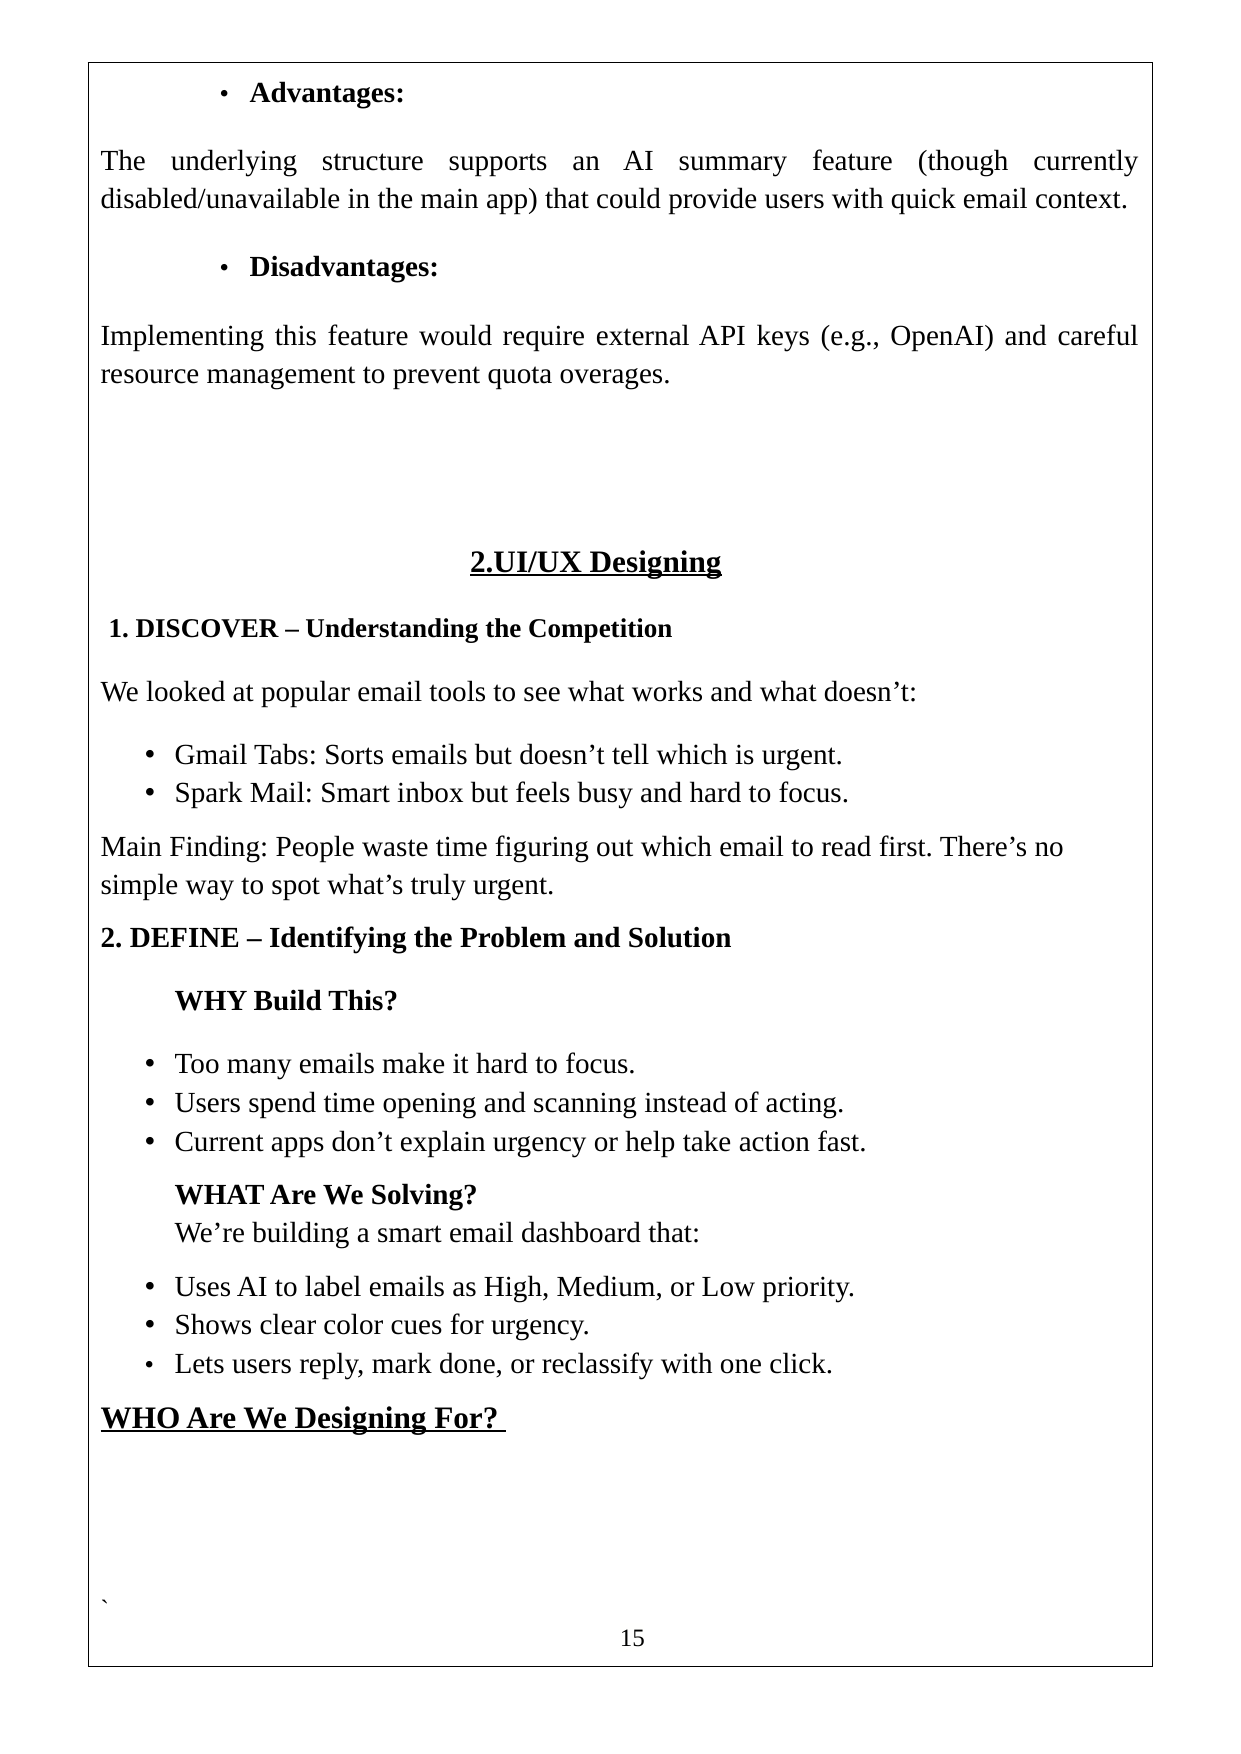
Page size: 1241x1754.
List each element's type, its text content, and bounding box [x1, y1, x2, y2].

list Current apps don’t explain urgency or help take action fast. [145, 1124, 1140, 1157]
list Lets users reply, mark done, or reclassify with one click. [145, 1346, 1140, 1379]
text Main Finding: People waste time figuring out which email to read first. There’s no simple way to spot what’s truly urgent. [100, 829, 1140, 901]
text The underlying structure supports an AI summary feature (though currently disabled/unavailable in the main app) that could provide users with quick email context. [100, 143, 1140, 215]
list Too many emails make it hard to focus. [145, 1046, 1140, 1080]
list Advantages: [220, 75, 1140, 108]
subtitle 1. DISCOVER – Understanding the Competition [100, 608, 1140, 644]
text WHY Build This? [100, 983, 1140, 1017]
list Uses AI to label emails as High, Medium, or Low priority. [145, 1269, 1140, 1302]
text WHAT Are We Solving? We’re building a smart email dashboard that: [100, 1177, 1140, 1249]
list Users spend time opening and scanning instead of acting. [145, 1085, 1140, 1119]
subtitle 2. DEFINE – Identifying the Problem and Solution [100, 920, 1140, 954]
list Spark Mail: Smart inbox but feels busy and hard to focus. [145, 776, 1140, 809]
text We looked at popular email tools to see what works and what doesn’t: [100, 674, 1140, 707]
list Gmail Tabs: Sorts emails but doesn’t tell which is urgent. [145, 737, 1140, 771]
text WHO Are We Designing For? [100, 1399, 1140, 1435]
text 2.UI/UX Designing [100, 543, 1140, 579]
list Disadvantages: [220, 249, 1140, 283]
text Implementing this feature would require external API keys (e.g., OpenAI) and careful resource management to prevent quota overages. [100, 318, 1140, 390]
list Shows clear color cues for urgency. [145, 1307, 1140, 1341]
